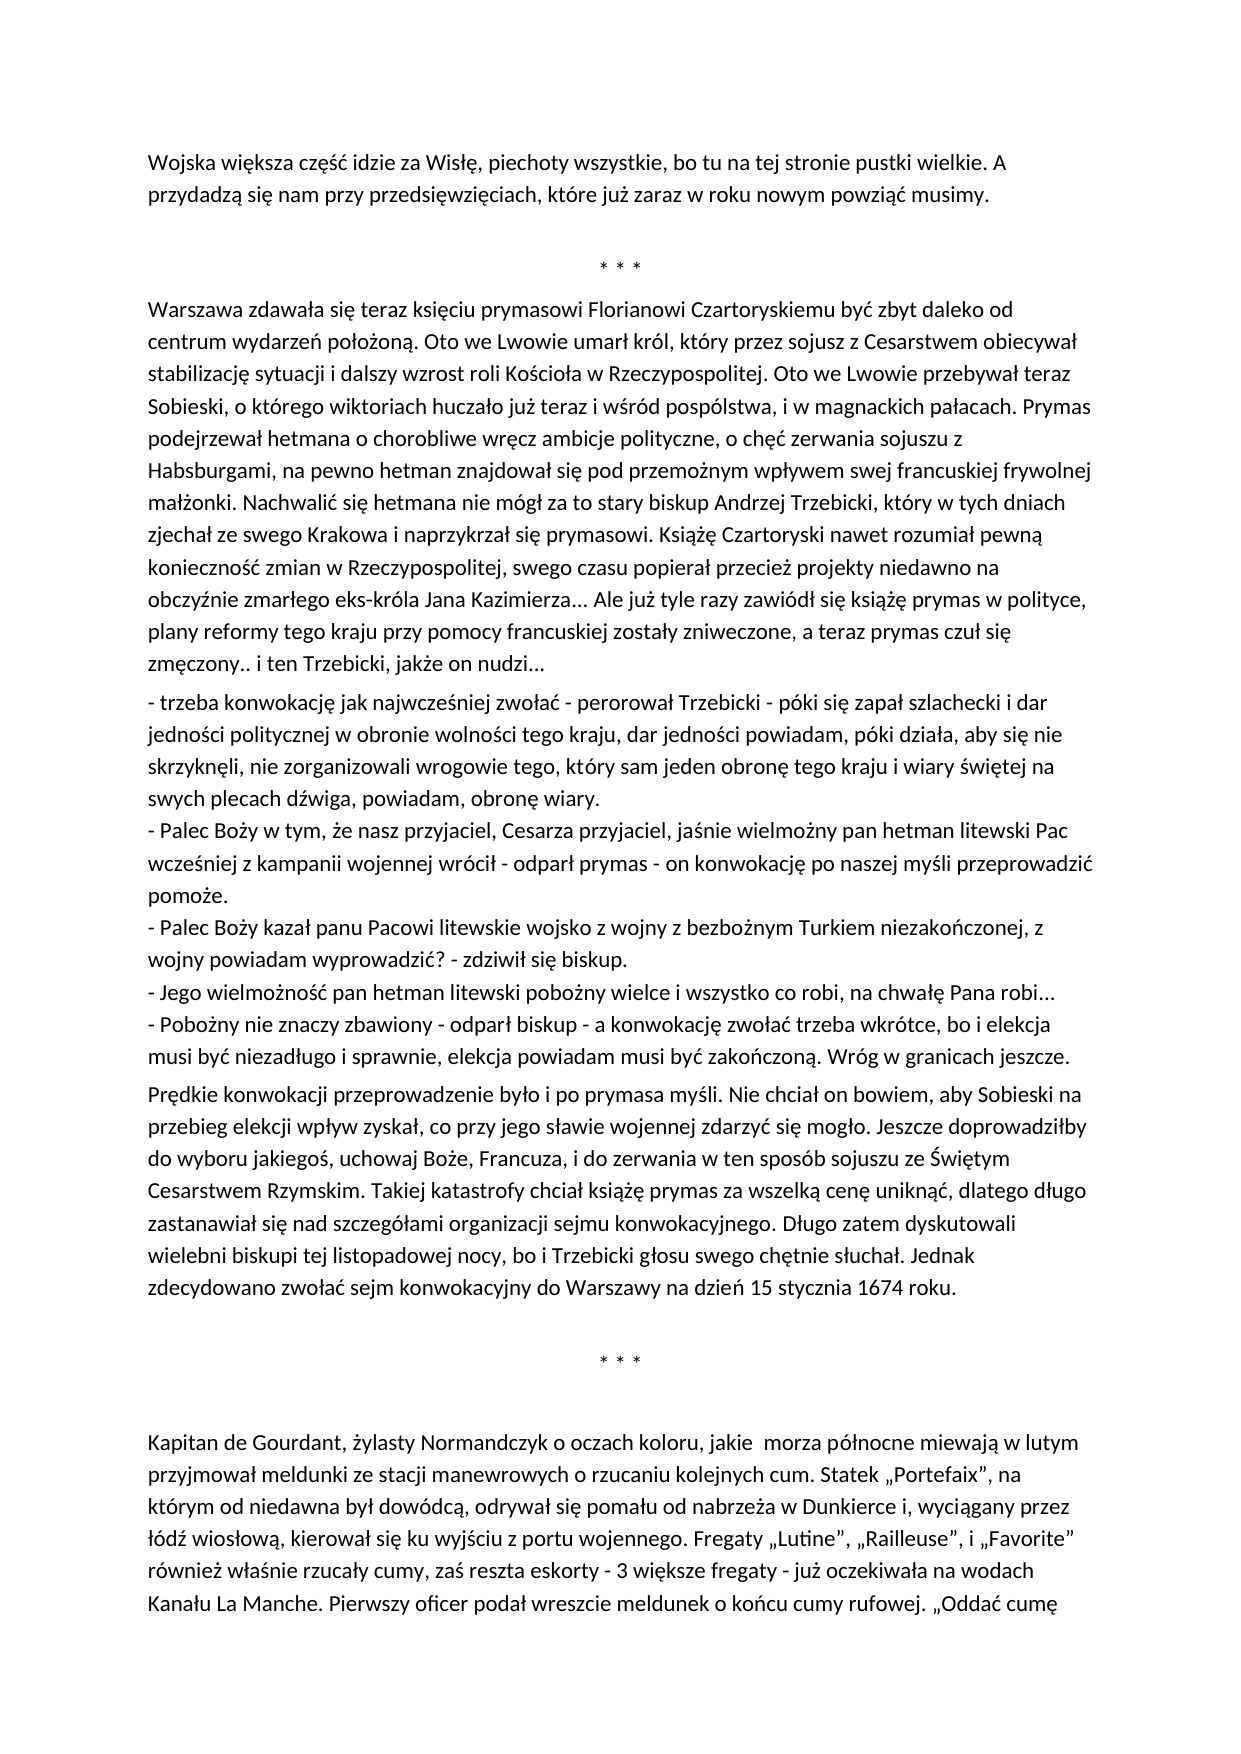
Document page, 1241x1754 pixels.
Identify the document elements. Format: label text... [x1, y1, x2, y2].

text - trzeba konwokację jak najwcześniej zwołać - perorował Trzebicki - póki się zapał szlachecki i dar jedności politycznej w obronie wolności tego kraju, dar jedności powiadam, póki działa, aby się nie skrzyknęli, nie zorganizowali wrogowie tego, który sam jeden obronę tego kraju i wiary świętej na swych plecach dźwiga, powiadam, obronę wiary. [148, 688, 1093, 812]
text - Palec Boży w tym, że nasz przyjaciel, Cesarza przyjaciel, jaśnie wielmożny pan hetman litewski Pac wcześniej z kampanii wojennej wrócił - odparł prymas - on konwokację po naszej myśli przeprowadzić pomoże. [148, 817, 1093, 909]
text Wojska większa część idzie za Wisłę, piechoty wszystkie, bo tu na tej stronie pustki wielkie. A przydadzą się nam przy przedsięwzięciach, które już zaraz w roku nowym powziąć musimy. [148, 148, 1093, 208]
text Warszawa zdawała się teraz księciu prymasowi Florianowi Czartoryskiemu być zbyt daleko od centrum wydarzeń położoną. Oto we Lwowie umarł król, który przez sojusz z Cesarstwem obiecywał stabilizację sytuacji i dalszy wzrost roli Kościoła w Rzeczypospolitej. Oto we Lwowie przebywał teraz Sobieski, o którego wiktoriach huczało już teraz i wśród pospólstwa, i w magnackich pałacach. Prymas podejrzewał hetmana o chorobliwe wręcz ambicje polityczne, o chęć zerwania sojuszu z Habsburgami, na pewno hetman znajdował się pod przemożnym wpływem swej francuskiej frywolnej małżonki. Nachwalić się hetmana nie mógł za to stary biskup Andrzej Trzebicki, który w tych dniach zjechał ze swego Krakowa i naprzykrzał się prymasowi. Książę Czartoryski nawet rozumiał pewną konieczność zmian w Rzeczypospolitej, swego czasu popierał przecież projekty niedawno na obczyźnie zmarłego eks-króla Jana Kazimierza... Ale już tyle razy zawiódł się książę prymas w polityce, plany reformy tego kraju przy pomocy francuskiej zostały zniweczone, a teraz prymas czuł się zmęczony.. i ten Trzebicki, jakże on nudzi... [148, 295, 1093, 677]
text Prędkie konwokacji przeprowadzenie było i po prymasa myśli. Nie chciał on bowiem, aby Sobieski na przebieg elekcji wpływ zyskał, co przy jego sławie wojennej zdarzyć się mogło. Jeszcze doprowadziłby do wyboru jakiegoś, uchowaj Boże, Francuza, i do zerwania w ten sposób sojuszu ze Świętym Cesarstwem Rzymskim. Takiej katastrofy chciał książę prymas za wszelką cenę uniknąć, dlatego długo zastanawiał się nad szczegółami organizacji sejmu konwokacyjnego. Długo zatem dyskutowali wielebni biskupi tej listopadowej nocy, bo i Trzebicki głosu swego chętnie słuchał. Jednak zdecydowano zwołać sejm konwokacyjny do Warszawy na dzień 15 stycznia 1674 roku. [148, 1080, 1093, 1301]
text - Jego wielmożność pan hetman litewski pobożny wielce i wszystko co robi, na chwałę Pana robi... [148, 978, 1093, 1006]
text * * * [148, 257, 1093, 284]
text Kapitan de Gourdant, żylasty Normandczyk o oczach koloru, jakie morza północne miewają w lutym przyjmował meldunki ze stacji manewrowych o rzucaniu kolejnych cum. Statek „Portefaix”, na którym od niedawna był dowódcą, odrywał się pomału od nabrzeża w Dunkierce i, wyciągany przez łódź wiosłową, kierował się ku wyjściu z portu wojennego. Fregaty „Lutine”, „Railleuse”, i „Favorite” również właśnie rzucały cumy, zaś reszta eskorty - 3 większe fregaty - już oczekiwała na wodach Kanału La Manche. Pierwszy oficer podał wreszcie meldunek o końcu cumy rufowej. „Oddać cumę [148, 1428, 1093, 1617]
text - Palec Boży kazał panu Pacowi litewskie wojsko z wojny z bezbożnym Turkiem niezakończonej, z wojny powiadam wyprowadzić? - zdziwił się biskup. [148, 913, 1093, 973]
text * * * [148, 1351, 1093, 1378]
text - Pobożny nie znaczy zbawiony - odparł biskup - a konwokację zwołać trzeba wkrótce, bo i elekcja musi być niezadługo i sprawnie, elekcja powiadam musi być zakończoną. Wróg w granicach jeszcze. [148, 1010, 1093, 1070]
